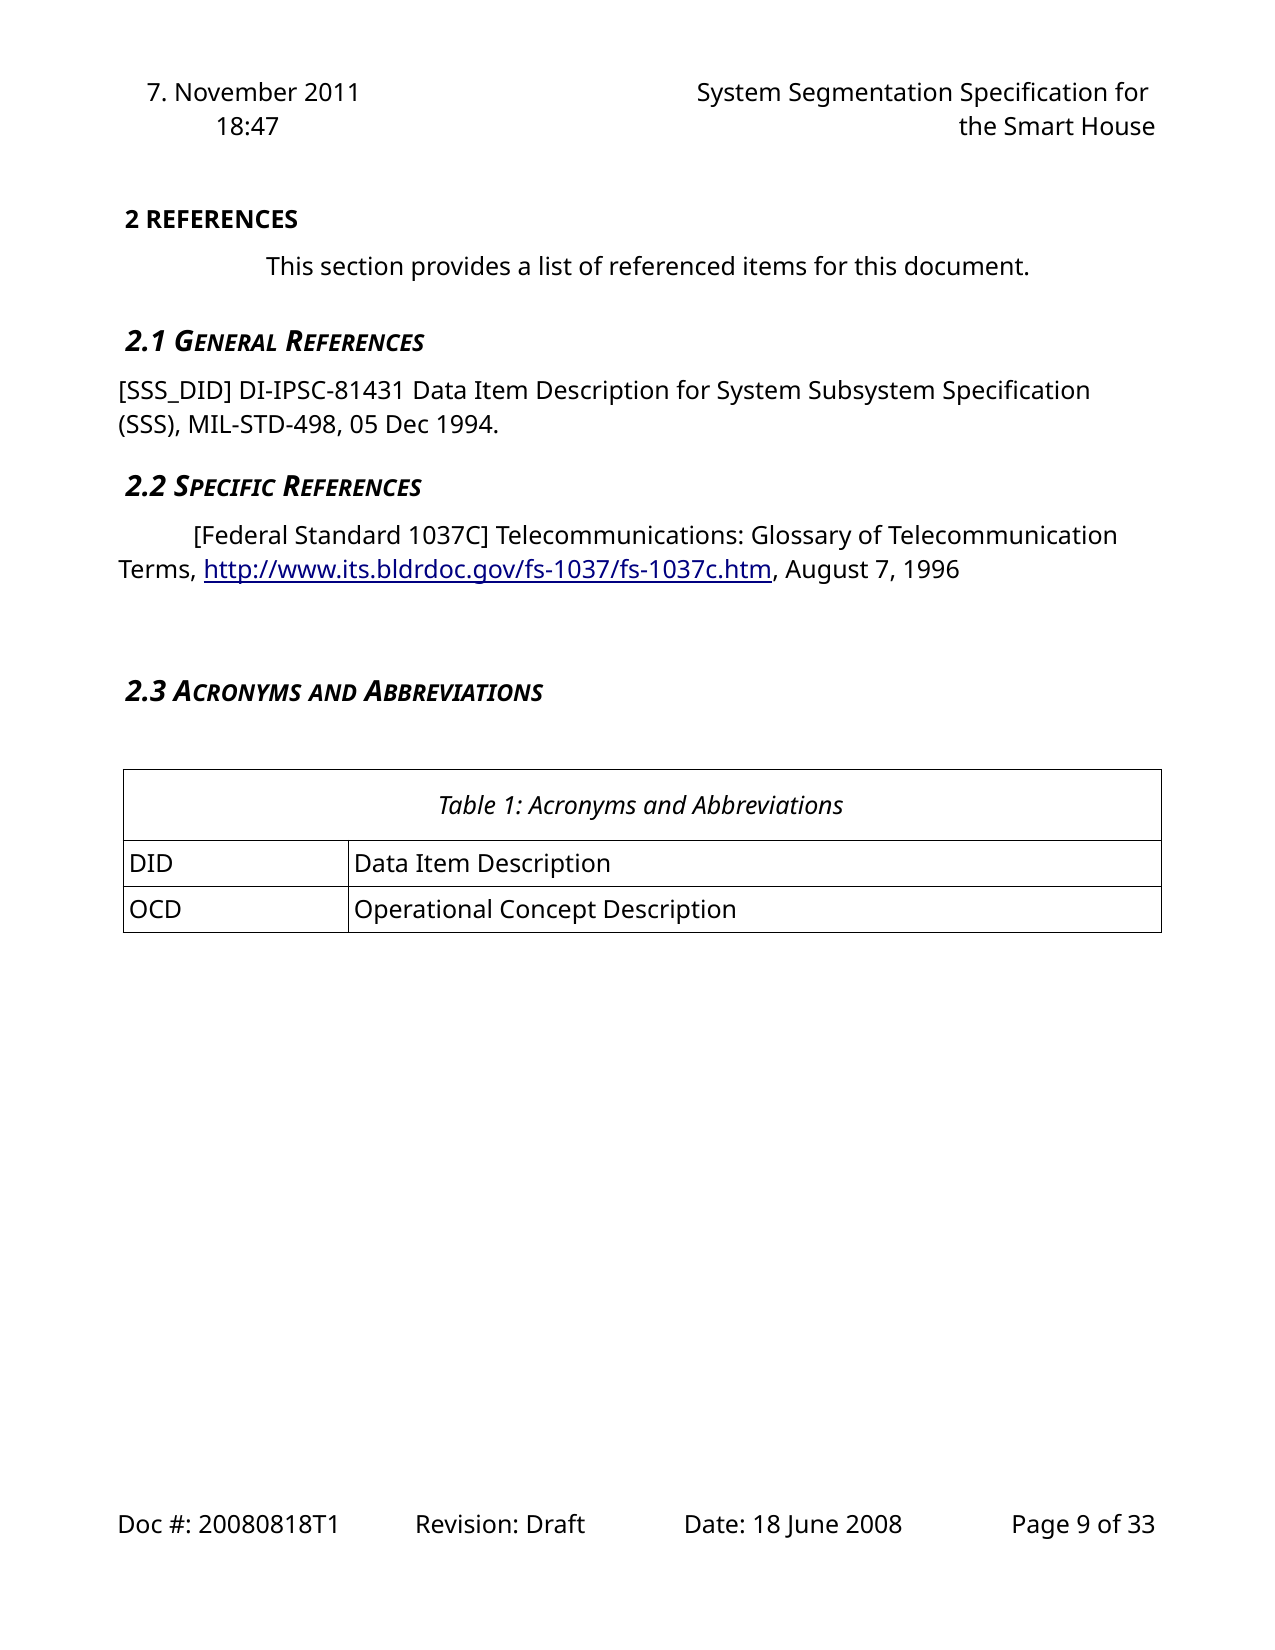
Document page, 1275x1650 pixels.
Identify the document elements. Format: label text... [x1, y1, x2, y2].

table_cell Operational Concept Description [349, 887, 1161, 932]
text [SSS_DID] DI-IPSC-81431 Data Item Description for System Subsystem Specification (SSS), MIL-STD-498, 05 Dec 1994. [118, 372, 1157, 441]
subtitle Acronyms and Abbreviations [118, 670, 1157, 710]
subtitle References [118, 202, 1157, 236]
table_header Table 1: Acronyms and Abbreviations [124, 770, 1161, 840]
text This section provides a list of referenced items for this document. [118, 249, 1157, 283]
table_cell DID [124, 841, 348, 886]
table_cell Data Item Description [349, 841, 1161, 886]
subtitle Specific References [118, 466, 1157, 505]
subtitle General References [118, 320, 1157, 360]
table_cell OCD [124, 887, 348, 932]
text [Federal Standard 1037C] Telecommunications: Glossary of Telecommunication Terms, http://www.its.bldrdoc.gov/fs-1037/fs-1037c.htm, August 7, 1996 [118, 518, 1157, 586]
